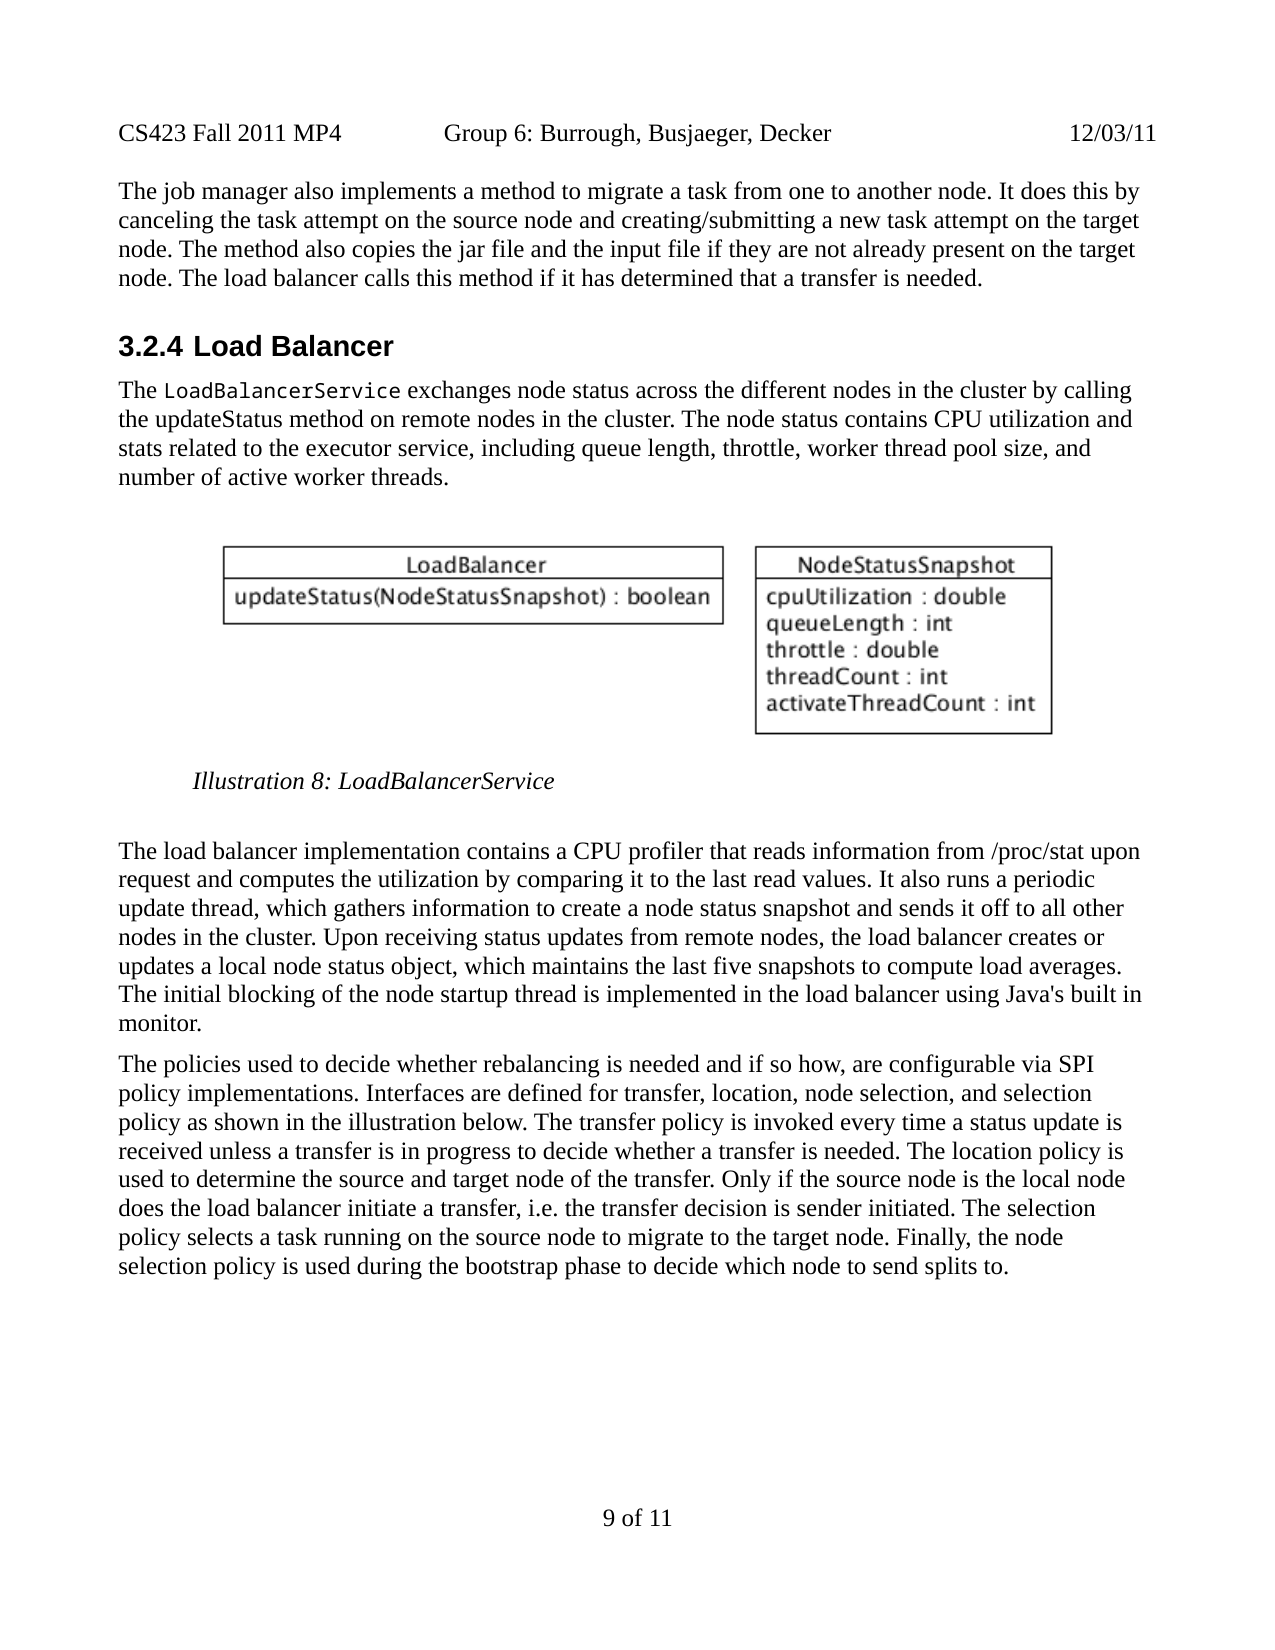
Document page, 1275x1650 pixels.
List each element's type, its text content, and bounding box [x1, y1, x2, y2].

picture [192, 515, 1083, 766]
text The LoadBalancerService exchanges node status across the different nodes in the cluster by calling the updateStatus method on remote nodes in the cluster. The node status contains CPU utilization and stats related to the executor service, including queue length, throttle, worker thread pool size, and number of active worker threads. [118, 375, 1157, 491]
text The load balancer implementation contains a CPU profiler that reads information from /proc/stat upon request and computes the utilization by comparing it to the last read values. It also runs a periodic update thread, which gathers information to create a node status snapshot and sends it off to all other nodes in the cluster. Upon receiving status updates from remote nodes, the load balancer creates or updates a local node status object, which maintains the last five snapshots to compute load averages. The initial blocking of the node startup thread is implemented in the load balancer using Java's built in monitor. [118, 836, 1157, 1037]
text The job manager also implements a method to migrate a task from one to another node. It does this by canceling the task attempt on the source node and creating/submitting a new task attempt on the target node. The method also copies the jar file and the input file if they are not already present on the target node. The load balancer calls this method if it has determined that a transfer is needed. [118, 176, 1157, 291]
subtitle Load Balancer [118, 329, 1157, 362]
text The policies used to decide whether rebalancing is needed and if so how, are configurable via SPI policy implementations. Interfaces are defined for transfer, location, node selection, and selection policy as shown in the illustration below. The transfer policy is invoked every time a status update is received unless a transfer is in progress to decide whether a transfer is needed. The location policy is used to determine the source and target node of the transfer. Only if the source node is the local node does the load balancer initiate a transfer, i.e. the transfer decision is sender initiated. The selection policy selects a task running on the source node to migrate to the target node. Finally, the node selection policy is used during the bootstrap phase to decide which node to send splits to. [118, 1049, 1157, 1279]
text Illustration 8: LoadBalancerService [192, 766, 1083, 794]
